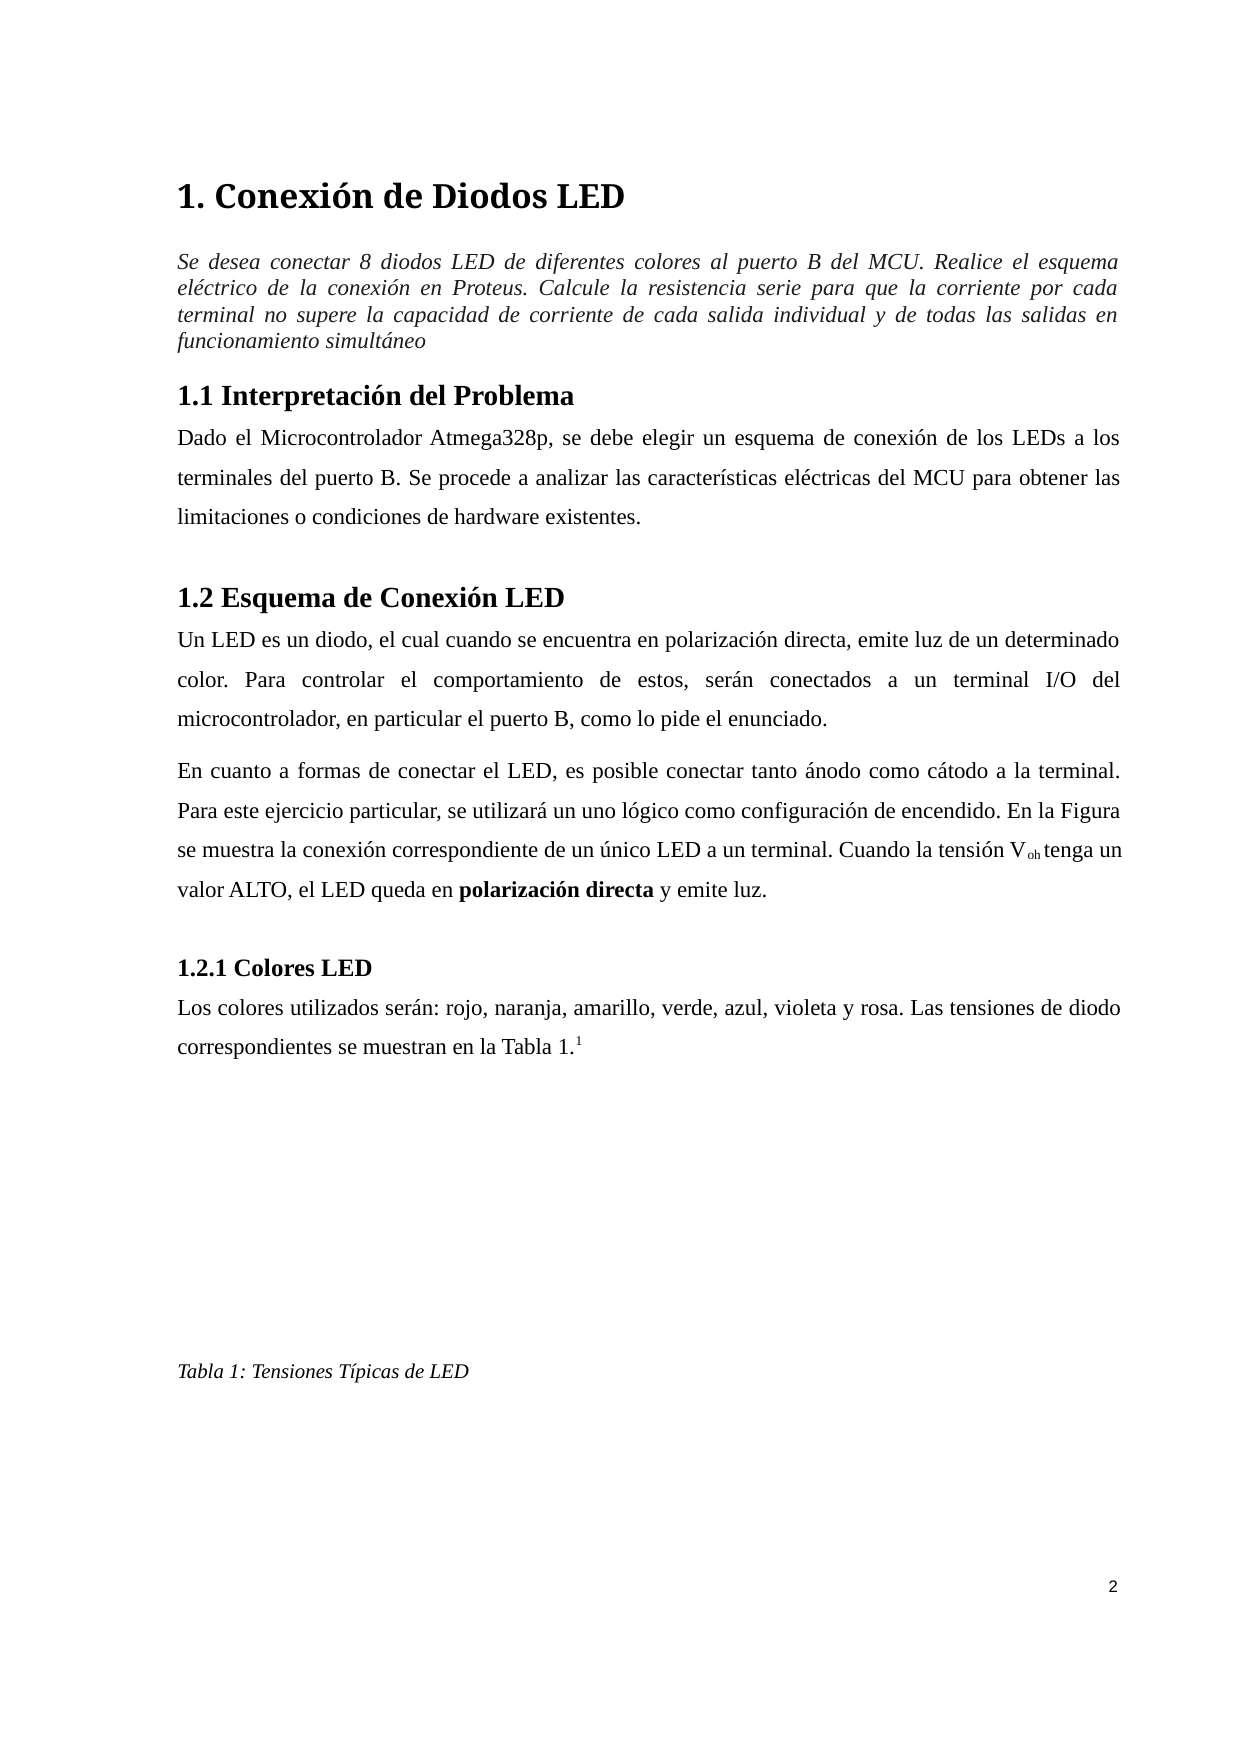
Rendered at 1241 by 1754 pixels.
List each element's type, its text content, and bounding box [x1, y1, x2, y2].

subtitle 1. Conexión de Diodos LED [177, 172, 1122, 218]
text En cuanto a formas de conectar el LED, es posible conectar tanto ánodo como cátodo a la terminal. Para este ejercicio particular, se utilizará un uno lógico como configuración de encendido. En la Figura se muestra la conexión correspondiente de un único LED a un terminal. Cuando la tensión Voh tenga un valor ALTO, el LED queda en polarización directa y emite luz. [177, 757, 1122, 902]
text Los colores utilizados serán: rojo, naranja, amarillo, verde, azul, violeta y rosa. Las tensiones de diodo correspondientes se muestran en la Tabla 1.1 [177, 994, 1122, 1060]
text Un LED es un diodo, el cual cuando se encuentra en polarización directa, emite luz de un determinado color. Para controlar el comportamiento de estos, serán conectados a un terminal I/O del microcontrolador, en particular el puerto B, como lo pide el enunciado. [177, 626, 1122, 732]
text Dado el Microcontrolador Atmega328p, se debe elegir un esquema de conexión de los LEDs a los terminales del puerto B. Se procede a analizar las características eléctricas del MCU para obtener las limitaciones o condiciones de hardware existentes. [177, 424, 1122, 530]
text Se desea conectar 8 diodos LED de diferentes colores al puerto B del MCU. Realice el esquema eléctrico de la conexión en Proteus. Calcule la resistencia serie para que la corriente por cada terminal no supere la capacidad de corriente de cada salida individual y de todas las salidas en funcionamiento simultáneo [177, 248, 1122, 353]
subtitle 1.2.1 Colores LED [177, 953, 1122, 981]
text Tabla 1: Tensiones Típicas de LED [177, 1127, 1118, 1383]
subtitle 1.2 Esquema de Conexión LED [177, 580, 1122, 614]
subtitle 1.1 Interpretación del Problema [177, 378, 1122, 412]
